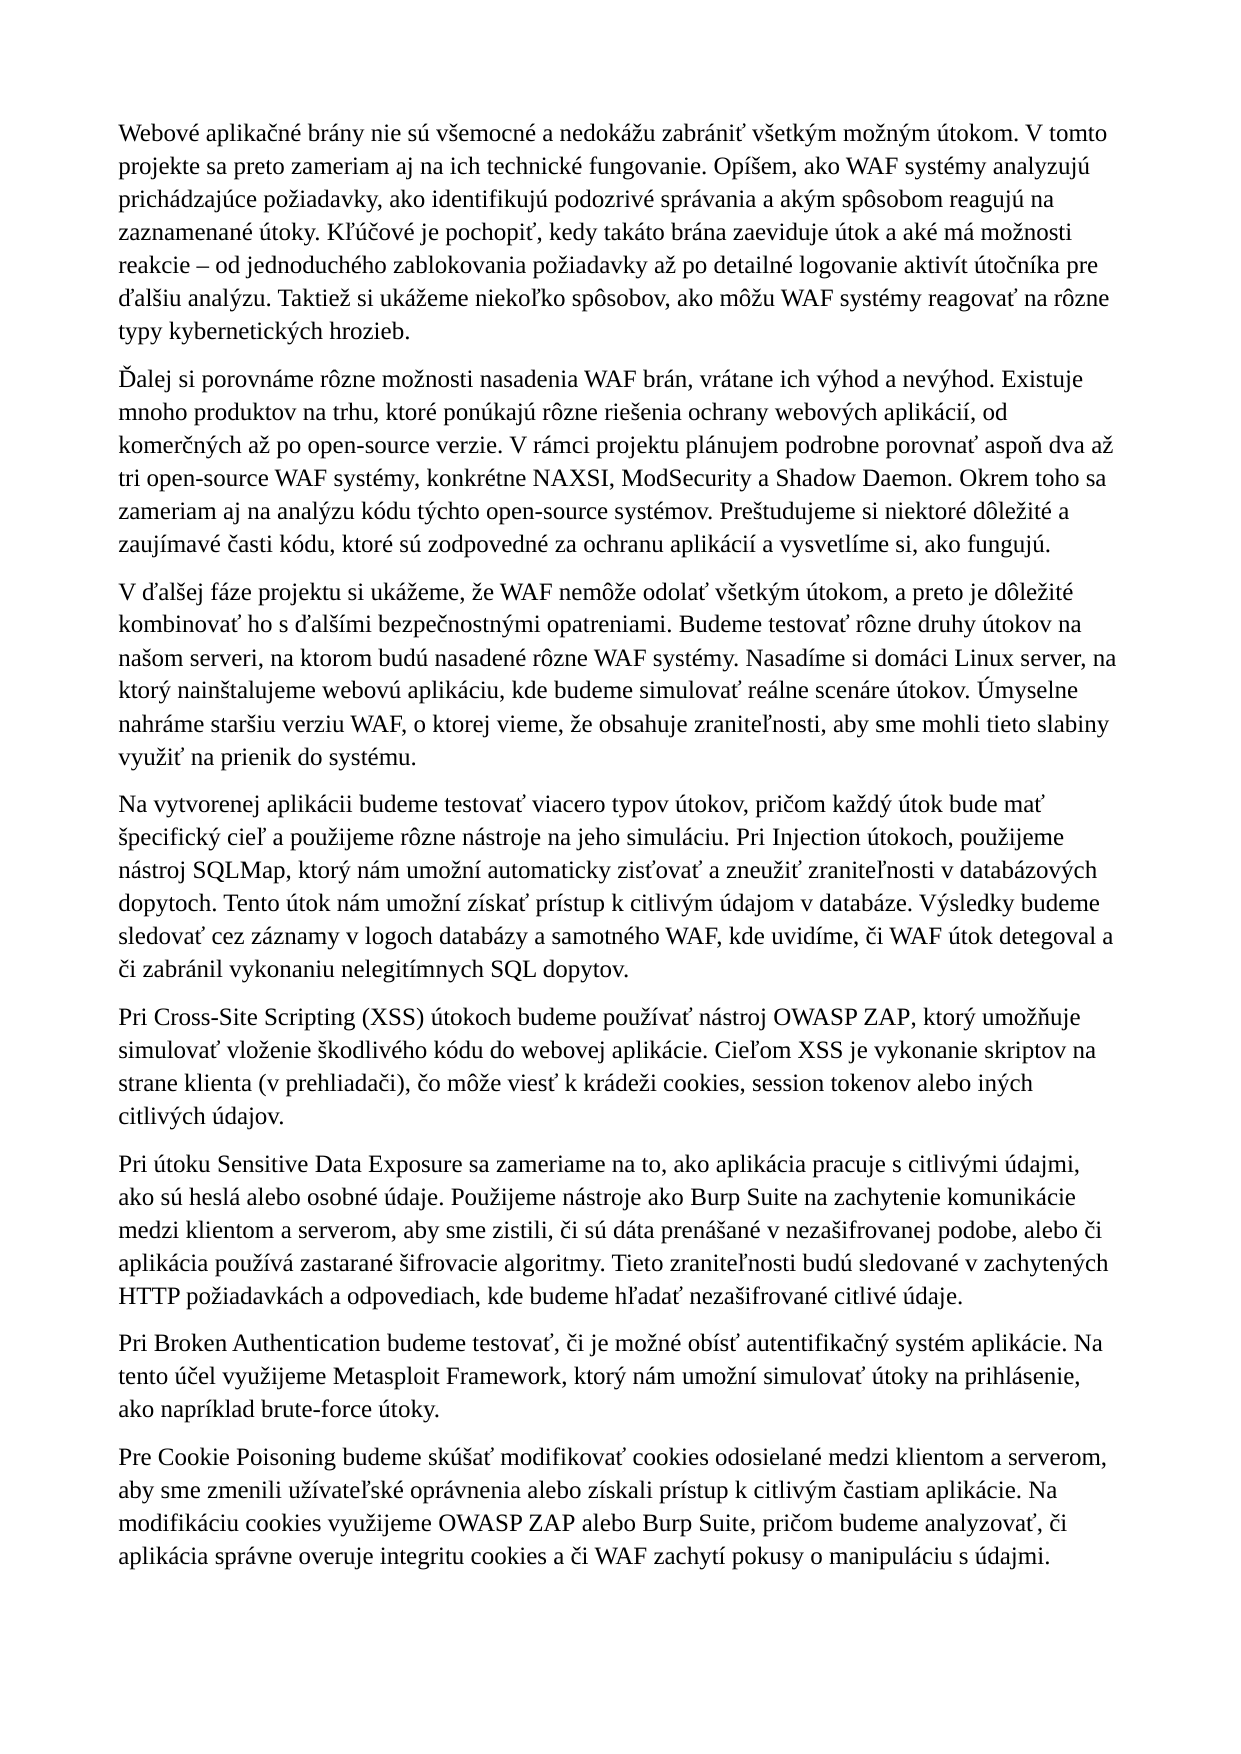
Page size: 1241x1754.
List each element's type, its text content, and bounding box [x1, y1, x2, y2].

text Webové aplikačné brány nie sú všemocné a nedokážu zabrániť všetkým možným útokom. V tomto projekte sa preto zameriam aj na ich technické fungovanie. Opíšem, ako WAF systémy analyzujú prichádzajúce požiadavky, ako identifikujú podozrivé správania a akým spôsobom reagujú na zaznamenané útoky. Kľúčové je pochopiť, kedy takáto brána zaeviduje útok a aké má možnosti reakcie – od jednoduchého zablokovania požiadavky až po detailné logovanie aktivít útočníka pre ďalšiu analýzu. Taktiež si ukážeme niekoľko spôsobov, ako môžu WAF systémy reagovať na rôzne typy kybernetických hrozieb. [118, 118, 1122, 345]
text Na vytvorenej aplikácii budeme testovať viacero typov útokov, pričom každý útok bude mať špecifický cieľ a použijeme rôzne nástroje na jeho simuláciu. Pri Injection útokoch, použijeme nástroj SQLMap, ktorý nám umožní automaticky zisťovať a zneužiť zraniteľnosti v databázových dopytoch. Tento útok nám umožní získať prístup k citlivým údajom v databáze. Výsledky budeme sledovať cez záznamy v logoch databázy a samotného WAF, kde uvidíme, či WAF útok detegoval a či zabránil vykonaniu nelegitímnych SQL dopytov. [118, 789, 1122, 983]
text Pri Broken Authentication budeme testovať, či je možné obísť autentifikačný systém aplikácie. Na tento účel využijeme Metasploit Framework, ktorý nám umožní simulovať útoky na prihlásenie, ako napríklad brute-force útoky. [118, 1328, 1122, 1423]
text Pre Cookie Poisoning budeme skúšať modifikovať cookies odosielané medzi klientom a serverom, aby sme zmenili užívateľské oprávnenia alebo získali prístup k citlivým častiam aplikácie. Na modifikáciu cookies využijeme OWASP ZAP alebo Burp Suite, pričom budeme analyzovať, či aplikácia správne overuje integritu cookies a či WAF zachytí pokusy o manipuláciu s údajmi. [118, 1442, 1122, 1570]
text Pri Cross-Site Scripting (XSS) útokoch budeme používať nástroj OWASP ZAP, ktorý umožňuje simulovať vloženie škodlivého kódu do webovej aplikácie. Cieľom XSS je vykonanie skriptov na strane klienta (v prehliadači), čo môže viesť k krádeži cookies, session tokenov alebo iných citlivých údajov. [118, 1002, 1122, 1130]
text V ďalšej fáze projektu si ukážeme, že WAF nemôže odolať všetkým útokom, a preto je dôležité kombinovať ho s ďalšími bezpečnostnými opatreniami. Budeme testovať rôzne druhy útokov na našom serveri, na ktorom budú nasadené rôzne WAF systémy. Nasadíme si domáci Linux server, na ktorý nainštalujeme webovú aplikáciu, kde budeme simulovať reálne scenáre útokov. Úmyselne nahráme staršiu verziu WAF, o ktorej vieme, že obsahuje zraniteľnosti, aby sme mohli tieto slabiny využiť na prienik do systému. [118, 577, 1122, 770]
text Pri útoku Sensitive Data Exposure sa zameriame na to, ako aplikácia pracuje s citlivými údajmi, ako sú heslá alebo osobné údaje. Použijeme nástroje ako Burp Suite na zachytenie komunikácie medzi klientom a serverom, aby sme zistili, či sú dáta prenášané v nezašifrovanej podobe, alebo či aplikácia používá zastarané šifrovacie algoritmy. Tieto zraniteľnosti budú sledované v zachytených HTTP požiadavkách a odpovediach, kde budeme hľadať nezašifrované citlivé údaje. [118, 1149, 1122, 1309]
text Ďalej si porovnáme rôzne možnosti nasadenia WAF brán, vrátane ich výhod a nevýhod. Existuje mnoho produktov na trhu, ktoré ponúkajú rôzne riešenia ochrany webových aplikácií, od komerčných až po open-source verzie. V rámci projektu plánujem podrobne porovnať aspoň dva až tri open-source WAF systémy, konkrétne NAXSI, ModSecurity a Shadow Daemon. Okrem toho sa zameriam aj na analýzu kódu týchto open-source systémov. Preštudujeme si niektoré dôležité a zaujímavé časti kódu, ktoré sú zodpovedné za ochranu aplikácií a vysvetlíme si, ako fungujú. [118, 364, 1122, 558]
